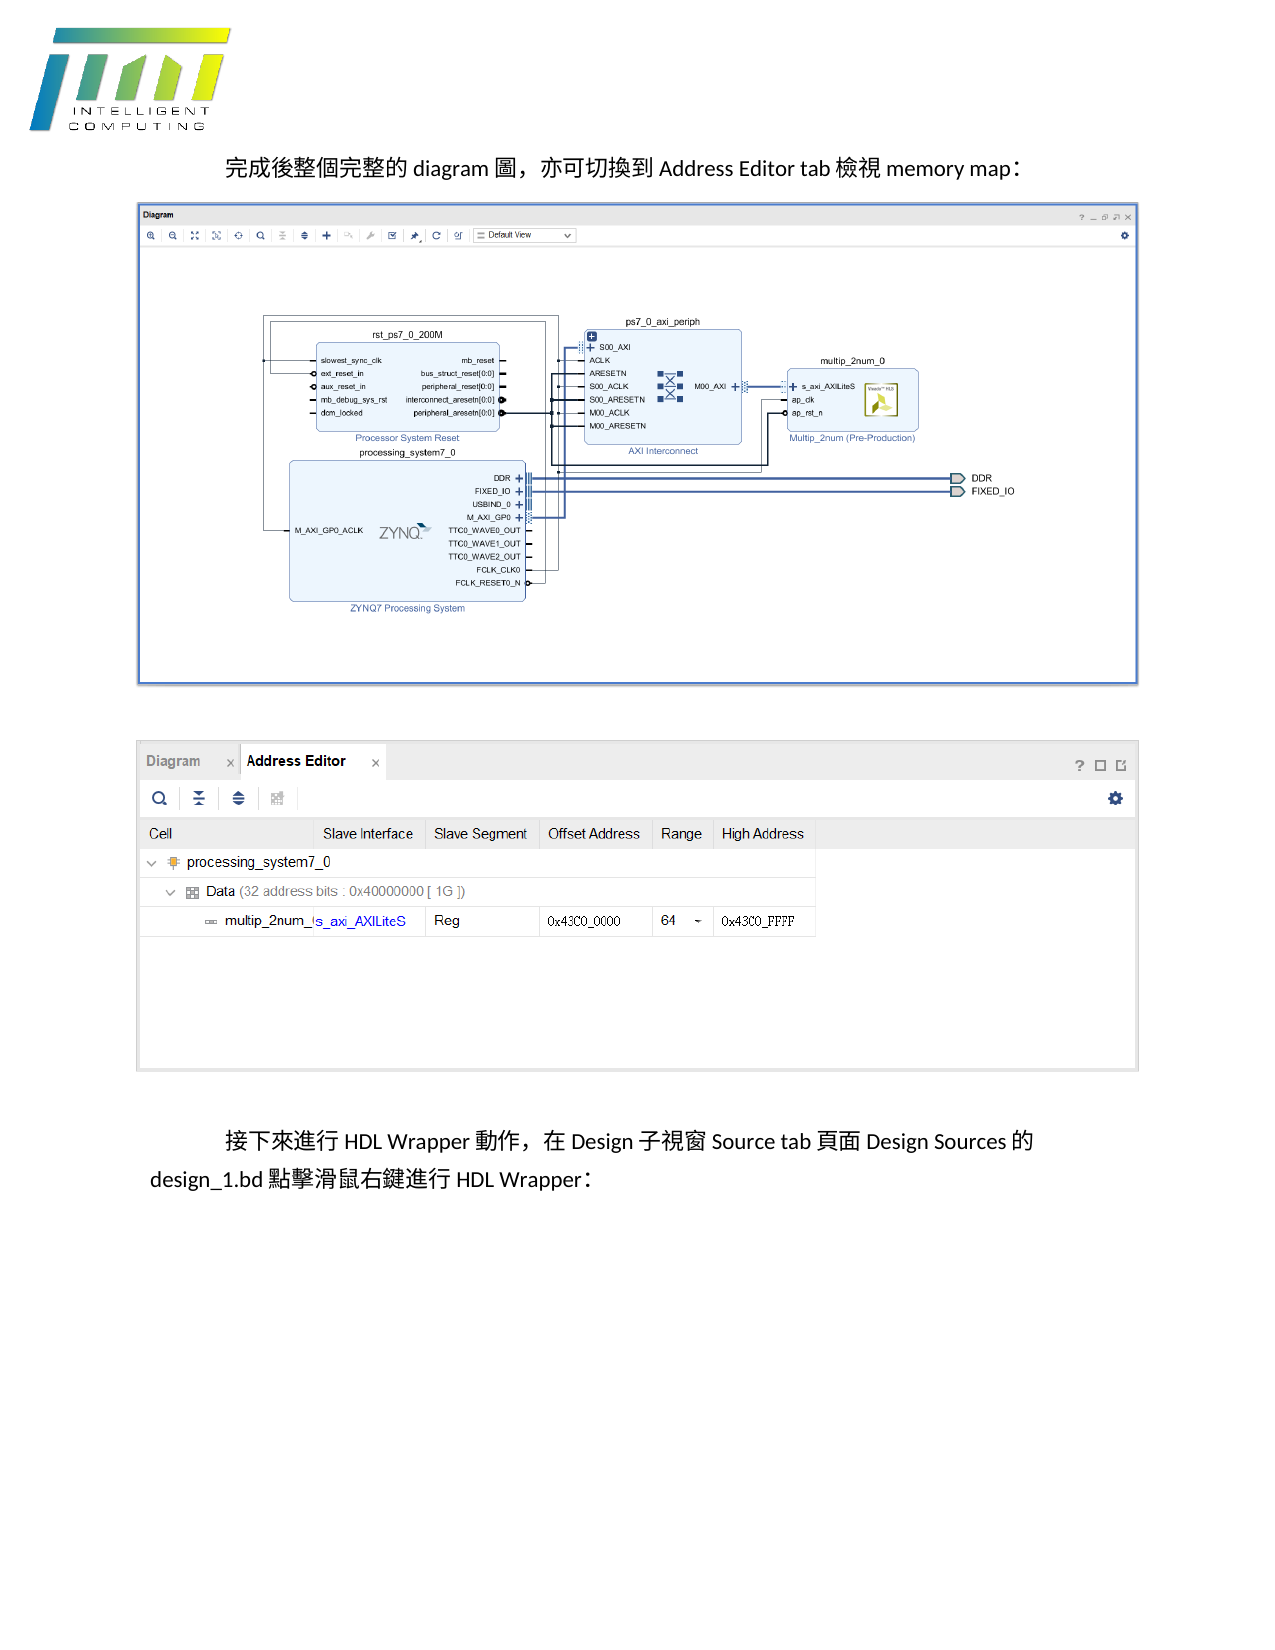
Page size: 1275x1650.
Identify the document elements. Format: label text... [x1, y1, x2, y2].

text 接下來進行HDL Wrapper動作，在Design子視窗Source tab頁面Design Sources的design_1.bd點擊滑鼠右鍵進行HDL Wrapper： [150, 1123, 1125, 1194]
text 完成後整個完整的diagram圖，亦可切換到Address Editor tab檢視memory map： [150, 150, 1125, 183]
